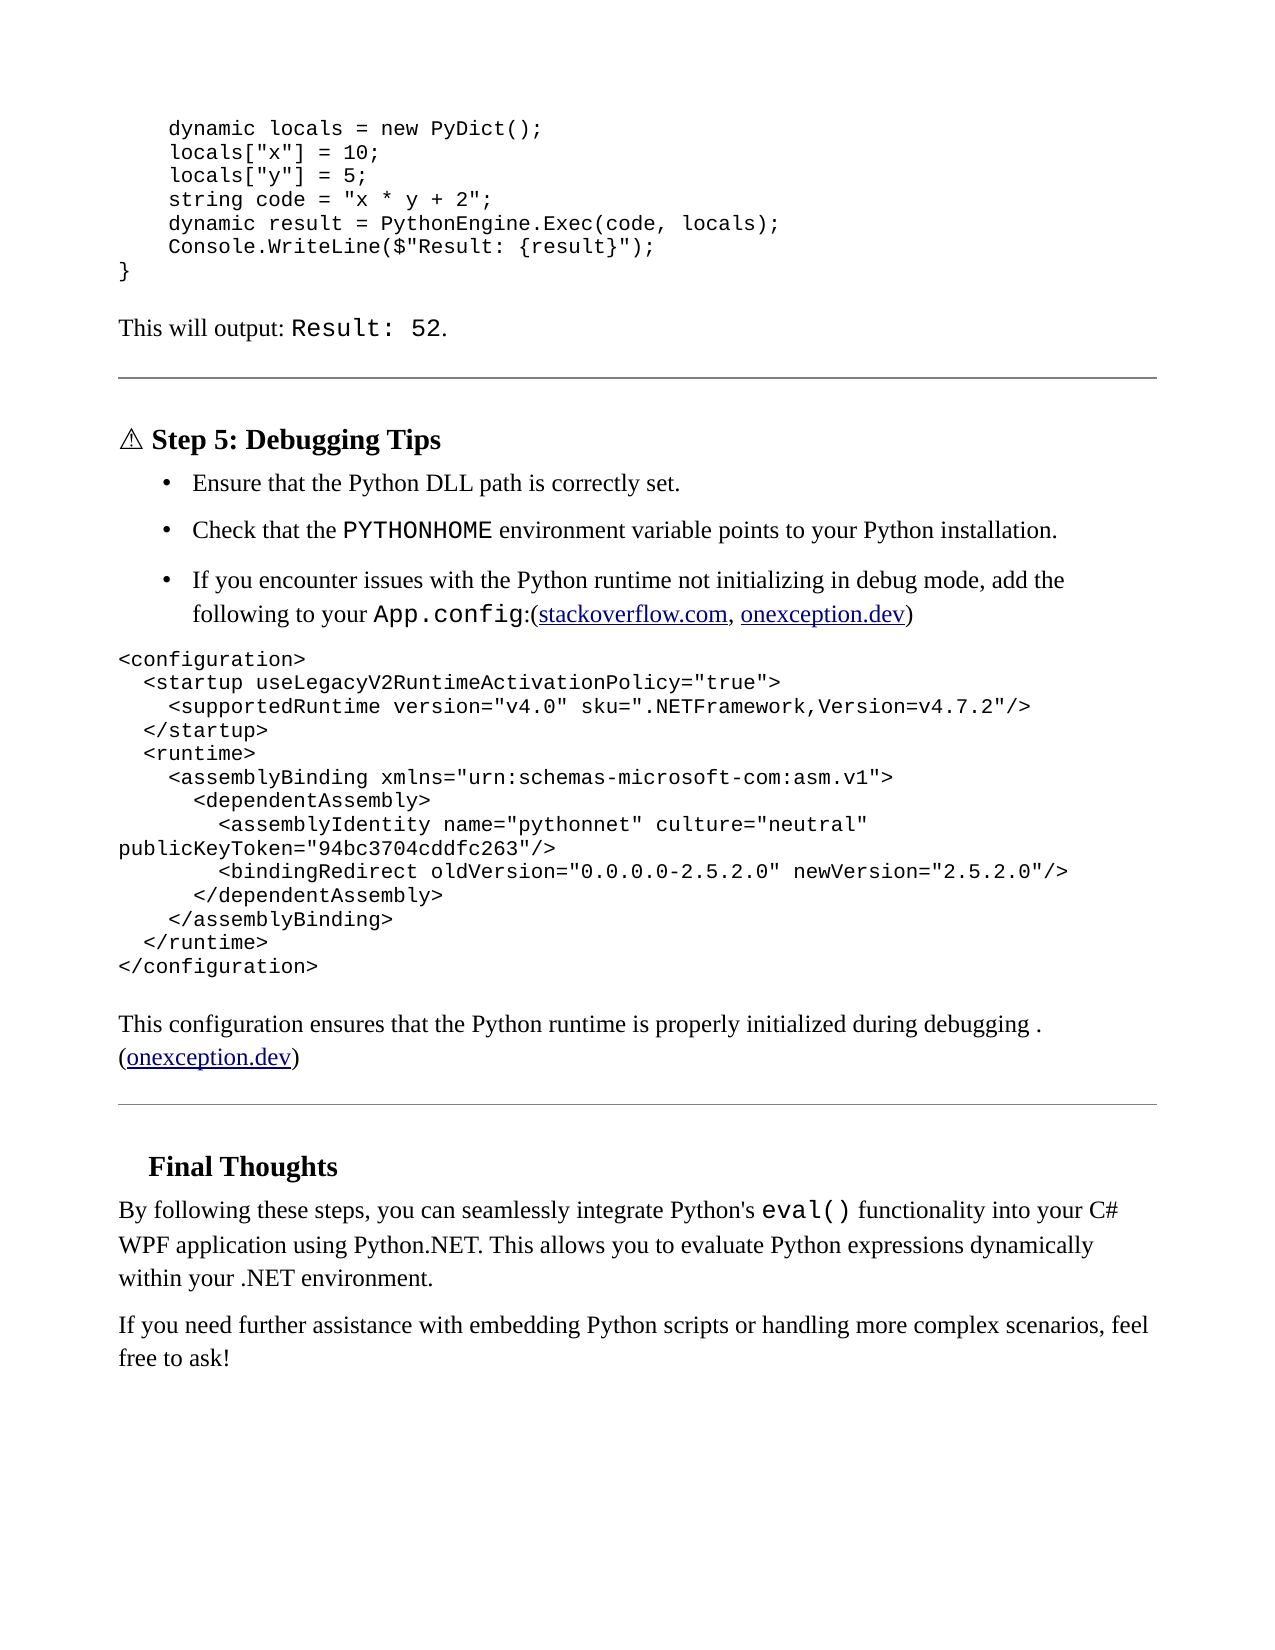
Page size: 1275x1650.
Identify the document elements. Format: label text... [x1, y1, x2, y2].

subtitle ✅ Final Thoughts [118, 1149, 1157, 1182]
text locals["y"] = 5; [118, 165, 1157, 189]
list Ensure that the Python DLL path is correctly set. [162, 468, 1157, 497]
text </startup> [118, 719, 1157, 743]
text </dependentAssembly> [118, 885, 1157, 909]
text locals["x"] = 10; [118, 142, 1157, 165]
text string code = "x * y + 2"; [118, 189, 1157, 213]
text <configuration> [118, 649, 1157, 672]
text This will output: Result: 52. [118, 313, 1157, 344]
subtitle ⚠️ Step 5: Debugging Tips [118, 422, 1157, 456]
text } [118, 260, 1157, 284]
text If you need further assistance with embedding Python scripts or handling more complex scenarios, feel free to ask! [118, 1310, 1157, 1372]
text <dependentAssembly> [118, 791, 1157, 814]
text <runtime> [118, 743, 1157, 767]
text <assemblyBinding xmlns="urn:schemas-microsoft-com:asm.v1"> [118, 767, 1157, 791]
text dynamic result = PythonEngine.Exec(code, locals); [118, 213, 1157, 236]
text <startup useLegacyV2RuntimeActivationPolicy="true"> [118, 672, 1157, 696]
text This configuration ensures that the Python runtime is properly initialized during debugging .(onexception.dev) [118, 1009, 1157, 1071]
text </runtime> [118, 932, 1157, 956]
text </configuration> [118, 956, 1157, 980]
text By following these steps, you can seamlessly integrate Python's eval() functionality into your C# WPF application using Python.NET. This allows you to evaluate Python expressions dynamically within your .NET environment. [118, 1195, 1157, 1292]
text <bindingRedirect oldVersion="0.0.0.0-2.5.2.0" newVersion="2.5.2.0"/> [118, 861, 1157, 885]
text </assemblyBinding> [118, 909, 1157, 932]
text <assemblyIdentity name="pythonnet" culture="neutral" publicKeyToken="94bc3704cddfc263"/> [118, 814, 1157, 861]
text <supportedRuntime version="v4.0" sku=".NETFramework,Version=v4.7.2"/> [118, 696, 1157, 719]
text dynamic locals = new PyDict(); [118, 118, 1157, 142]
text Console.WriteLine($"Result: {result}"); [118, 236, 1157, 260]
list If you encounter issues with the Python runtime not initializing in debug mode, add the following to your App.config:(stackoverflow.com, onexception.dev) [162, 566, 1157, 629]
list Check that the PYTHONHOME environment variable points to your Python installation. [162, 516, 1157, 546]
